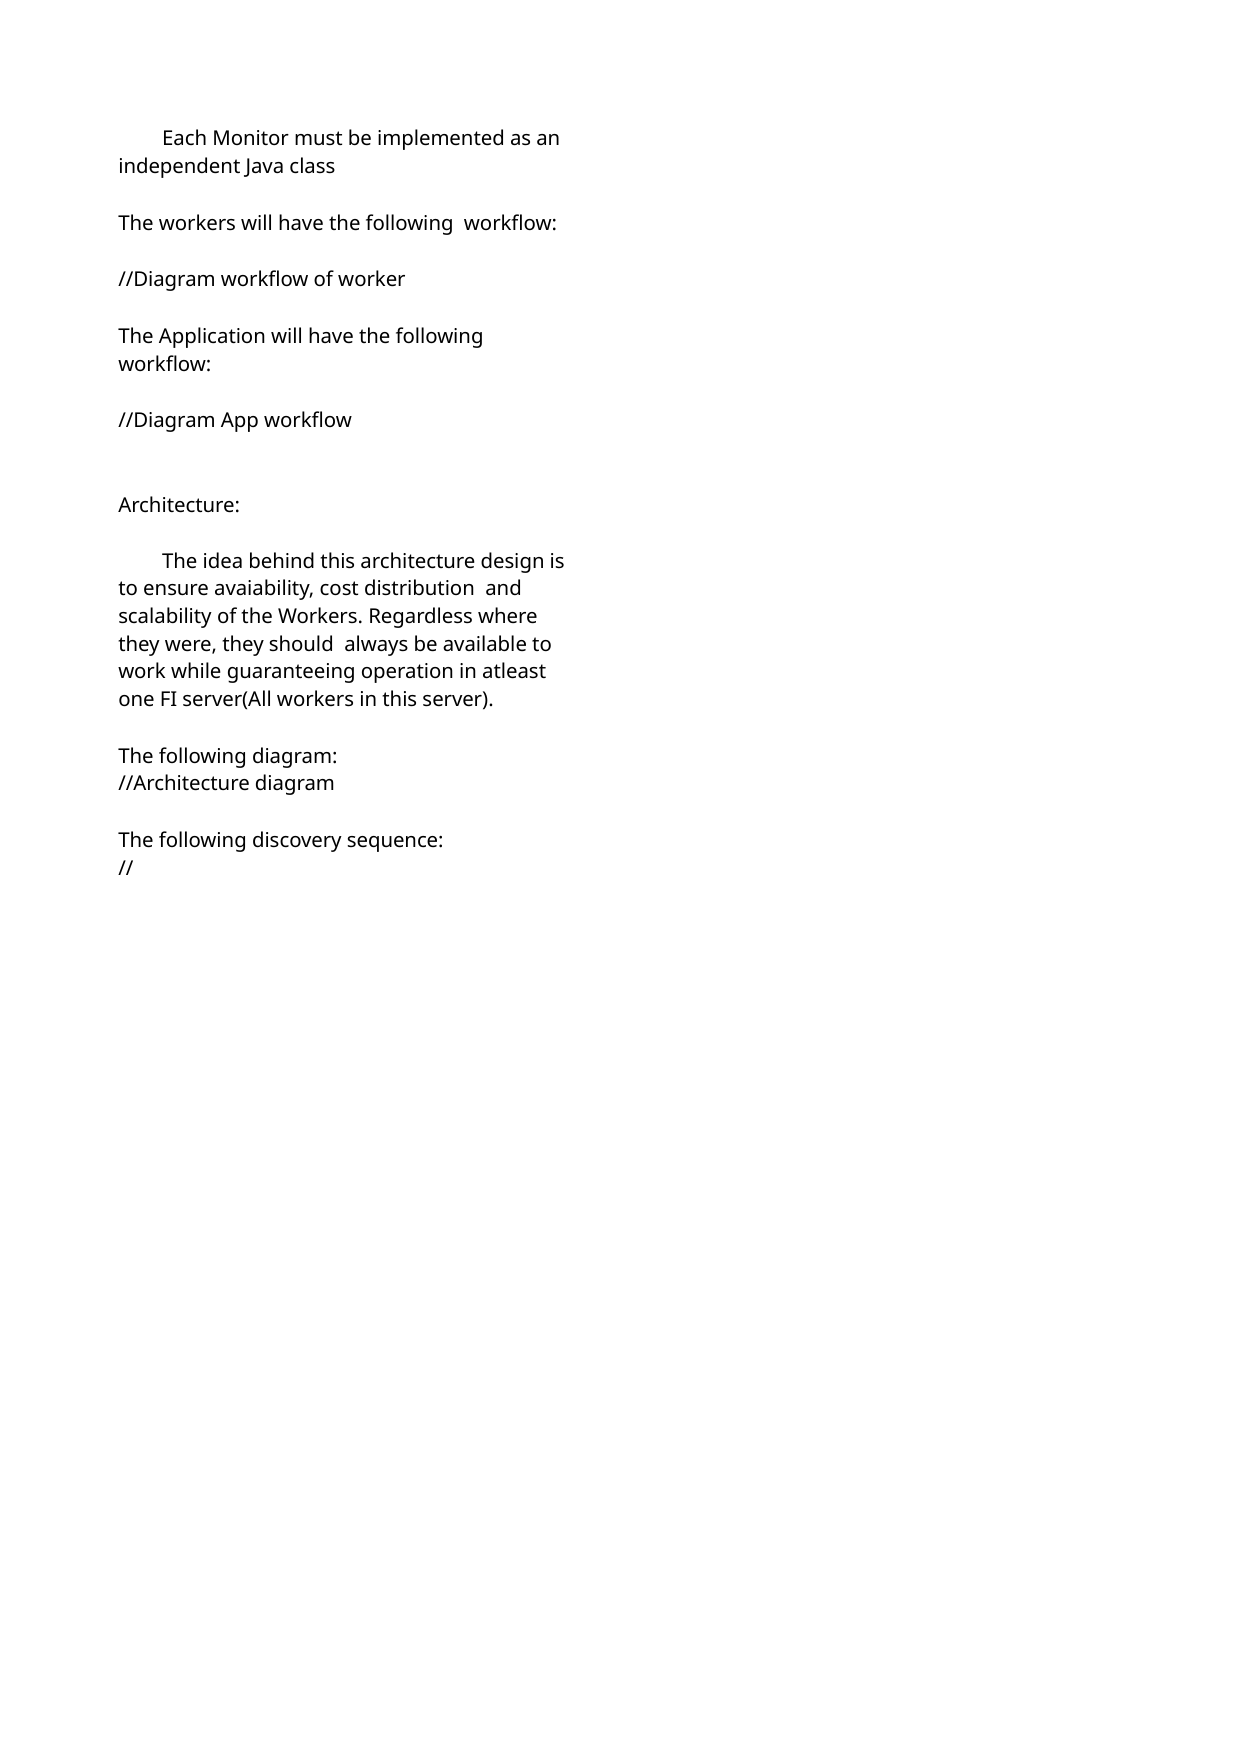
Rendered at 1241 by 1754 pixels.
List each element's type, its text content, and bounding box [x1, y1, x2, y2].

text The idea behind this architecture design is to ensure avaiability, cost distribution and scalability of the Workers. Regardless where they were, they should always be available to work while guaranteeing operation in atleast one FI server(All workers in this server). [118, 546, 569, 713]
text The following discovery sequence: [118, 826, 569, 853]
text The following diagram: [118, 741, 569, 769]
text // [118, 853, 569, 881]
text Architecture: [118, 491, 569, 519]
text The Application will have the following workflow: [118, 322, 569, 377]
text //Architecture diagram [118, 769, 569, 797]
text Each Monitor must be implemented as an independent Java class [118, 118, 569, 180]
text The workers will have the following workflow: [118, 209, 569, 236]
text //Diagram App workflow [118, 406, 569, 433]
text //Diagram workflow of worker [118, 265, 569, 293]
